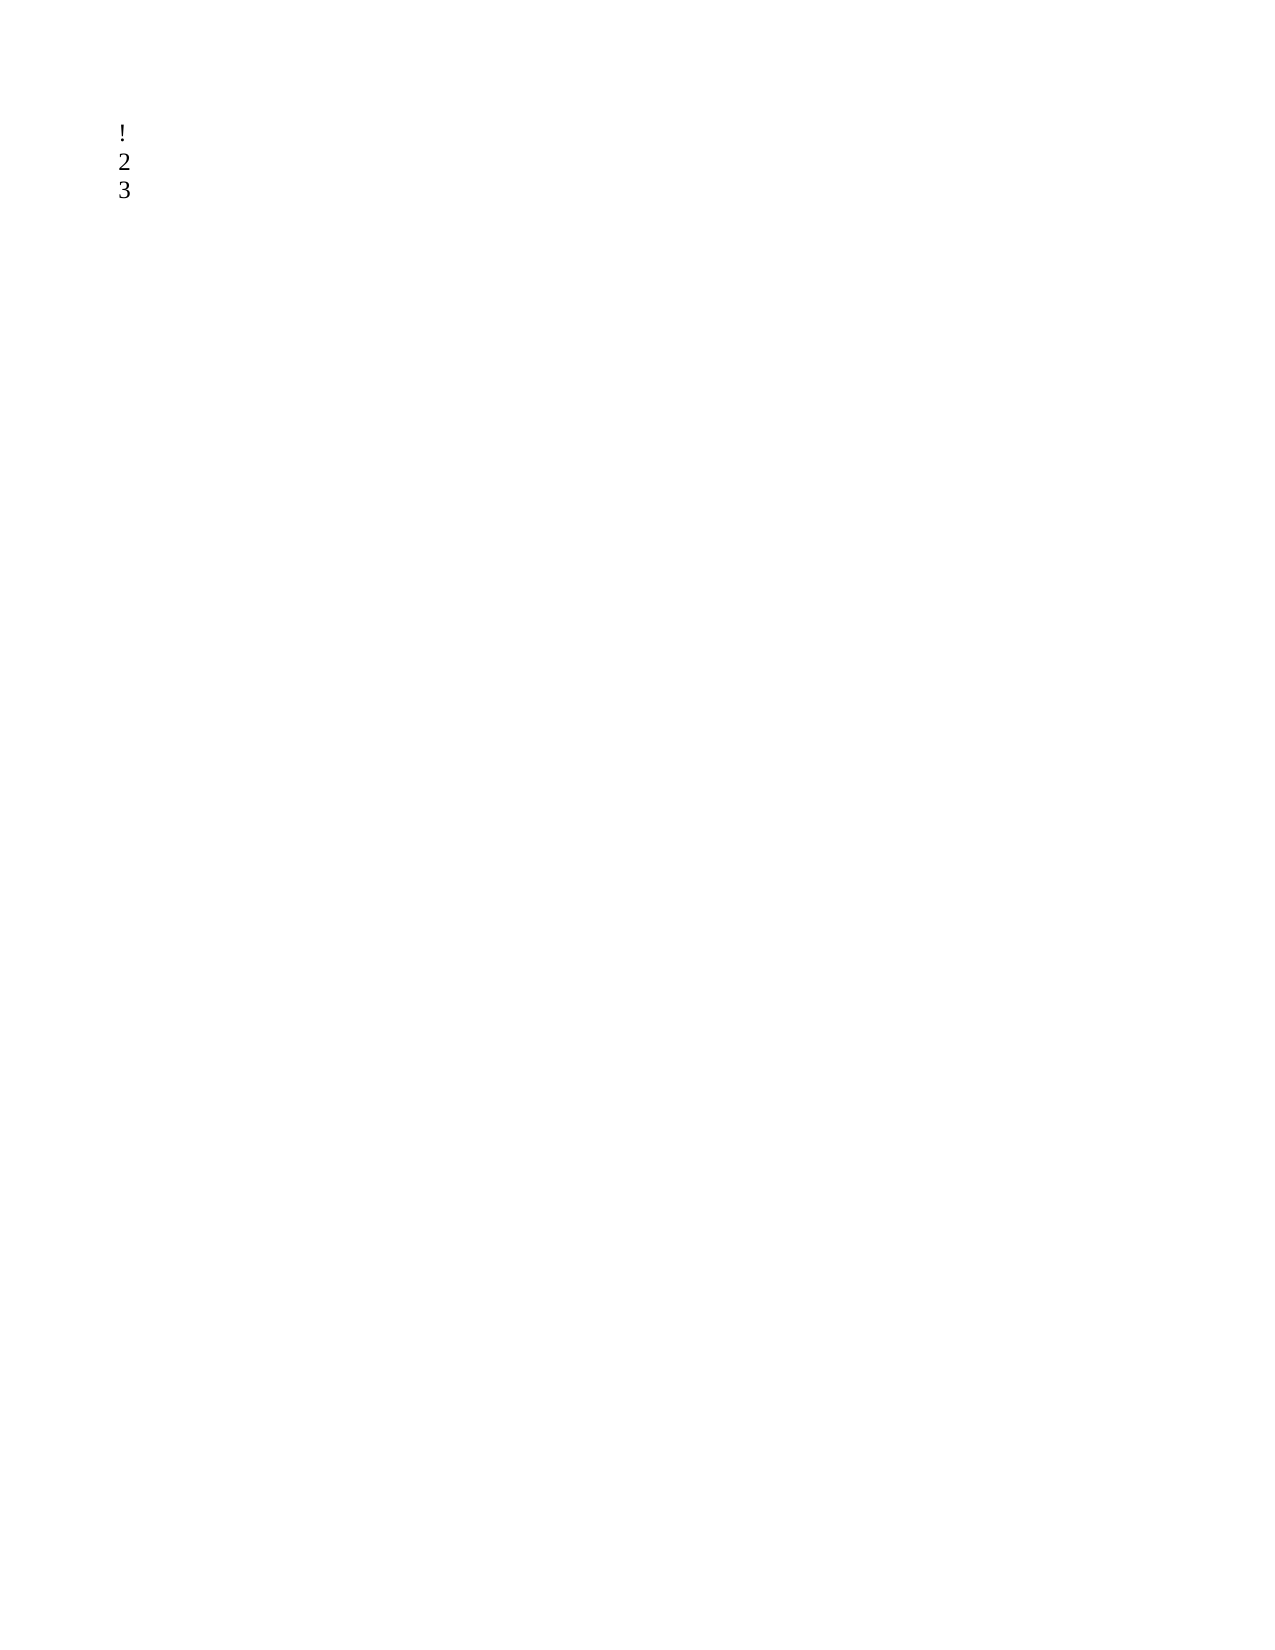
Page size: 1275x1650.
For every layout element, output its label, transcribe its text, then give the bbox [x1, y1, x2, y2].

text ! [118, 118, 1157, 147]
text 3 [118, 176, 1157, 204]
text 2 [118, 147, 1157, 176]
